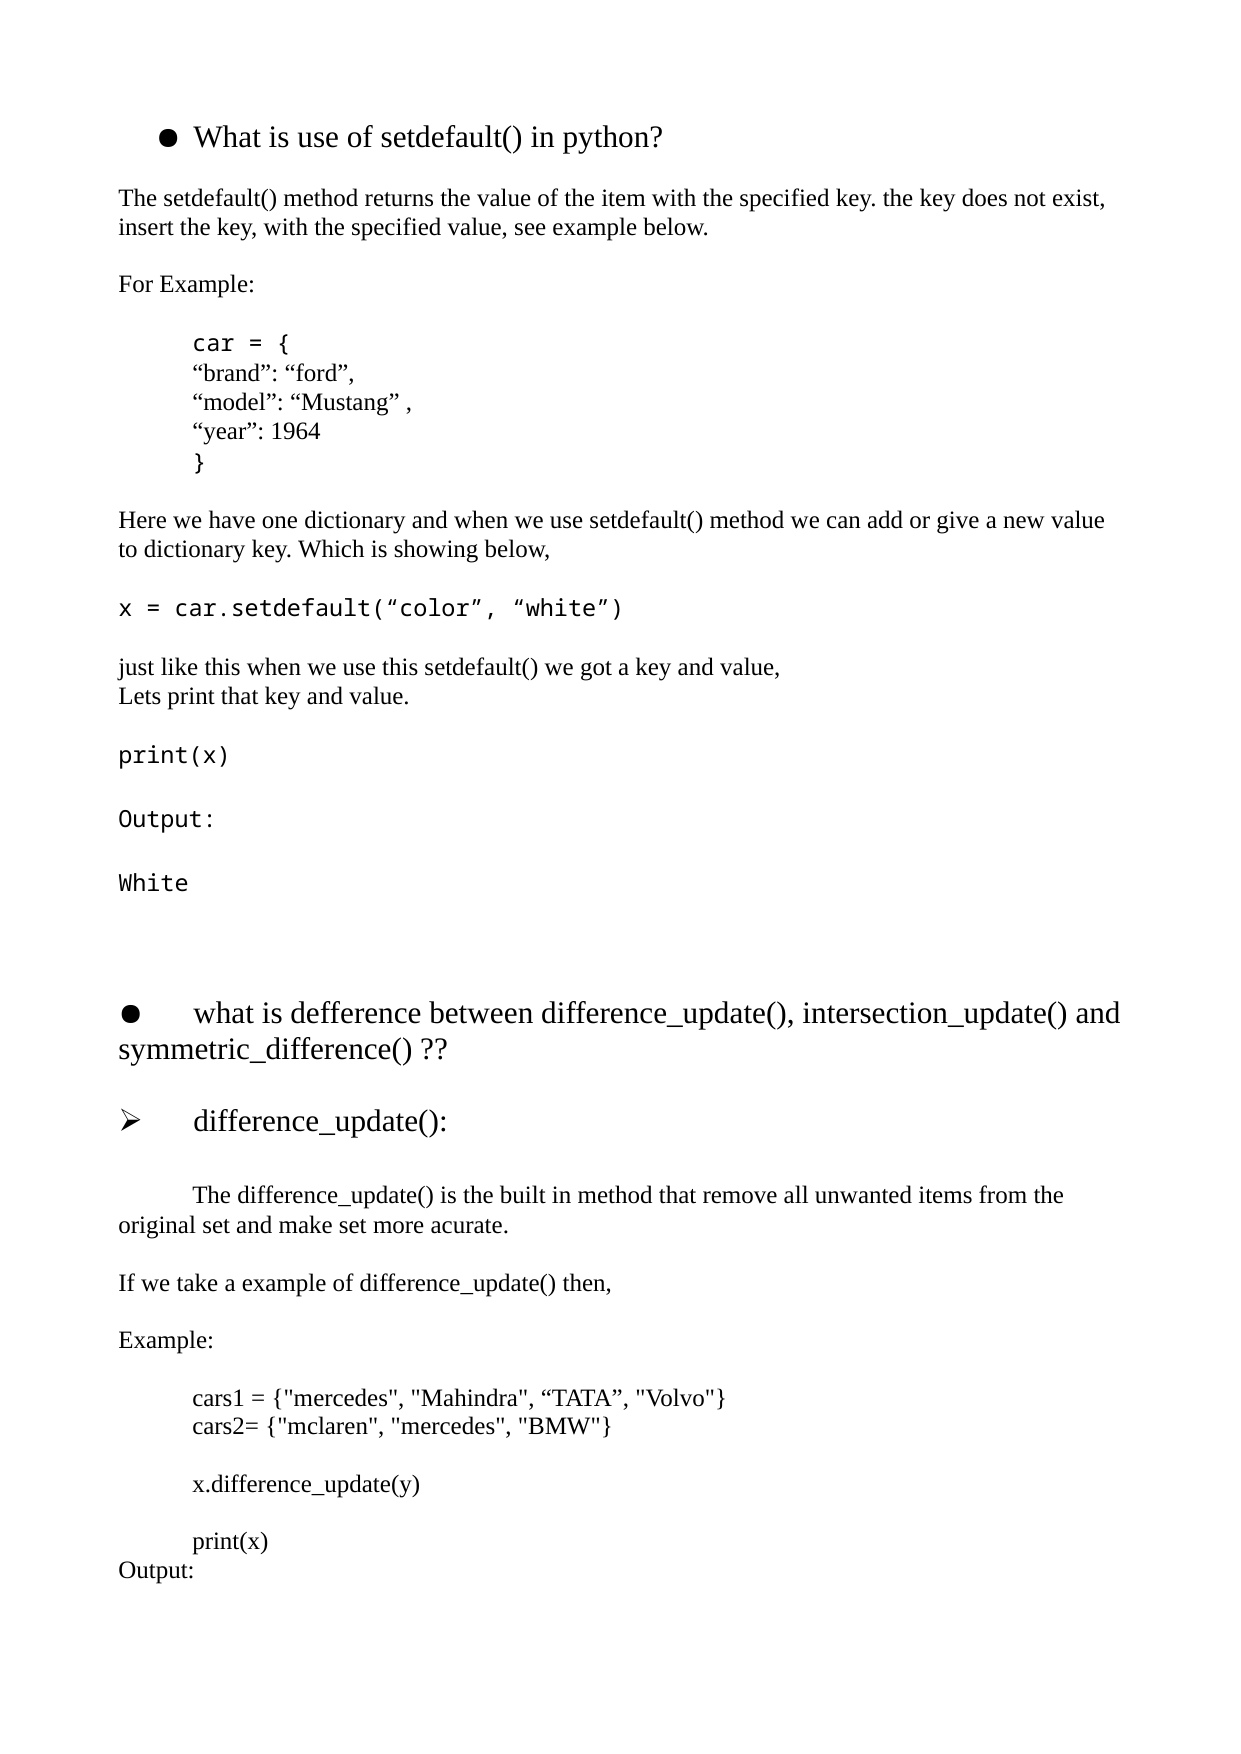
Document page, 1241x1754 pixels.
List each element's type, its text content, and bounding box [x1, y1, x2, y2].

text car = { “brand”: “ford”, “model”: “Mustang” , “year”: 1964 } [118, 327, 1122, 477]
text The setdefault() method returns the value of the item with the specified key. the key does not exist, insert the key, with the specified value, see example below. [118, 183, 1122, 240]
text Example: [118, 1325, 1122, 1354]
text Lets print that key and value. [118, 681, 1122, 710]
text print(x) [118, 710, 1122, 771]
text print(x) [118, 1526, 1122, 1555]
text cars2= {"mclaren", "mercedes", "BMW"} [118, 1411, 1122, 1440]
text Here we have one dictionary and when we use setdefault() method we can add or give a new value to dictionary key. Which is showing below, [118, 477, 1122, 563]
list What is use of setdefault() in python? [156, 118, 1122, 154]
text Output: [118, 803, 1122, 835]
list what is defference between difference_update(), intersection_update() and symmetric_difference() ?? [118, 994, 1122, 1066]
text just like this when we use this setdefault() we got a key and value, [118, 624, 1122, 681]
text Output: [118, 1555, 1122, 1584]
text x.difference_update(y) [118, 1469, 1122, 1498]
text The difference_update() is the built in method that remove all unwanted items from the original set and make set more acurate. [118, 1174, 1122, 1239]
text White [118, 867, 1122, 899]
list difference_update(): [118, 1102, 1122, 1138]
text For Example: [118, 269, 1122, 298]
text x = car.setdefault(“color”, “white”) [118, 563, 1122, 624]
text cars1 = {"mercedes", "Mahindra", “TATA”, "Volvo"} [118, 1383, 1122, 1411]
text If we take a example of difference_update() then, [118, 1268, 1122, 1296]
